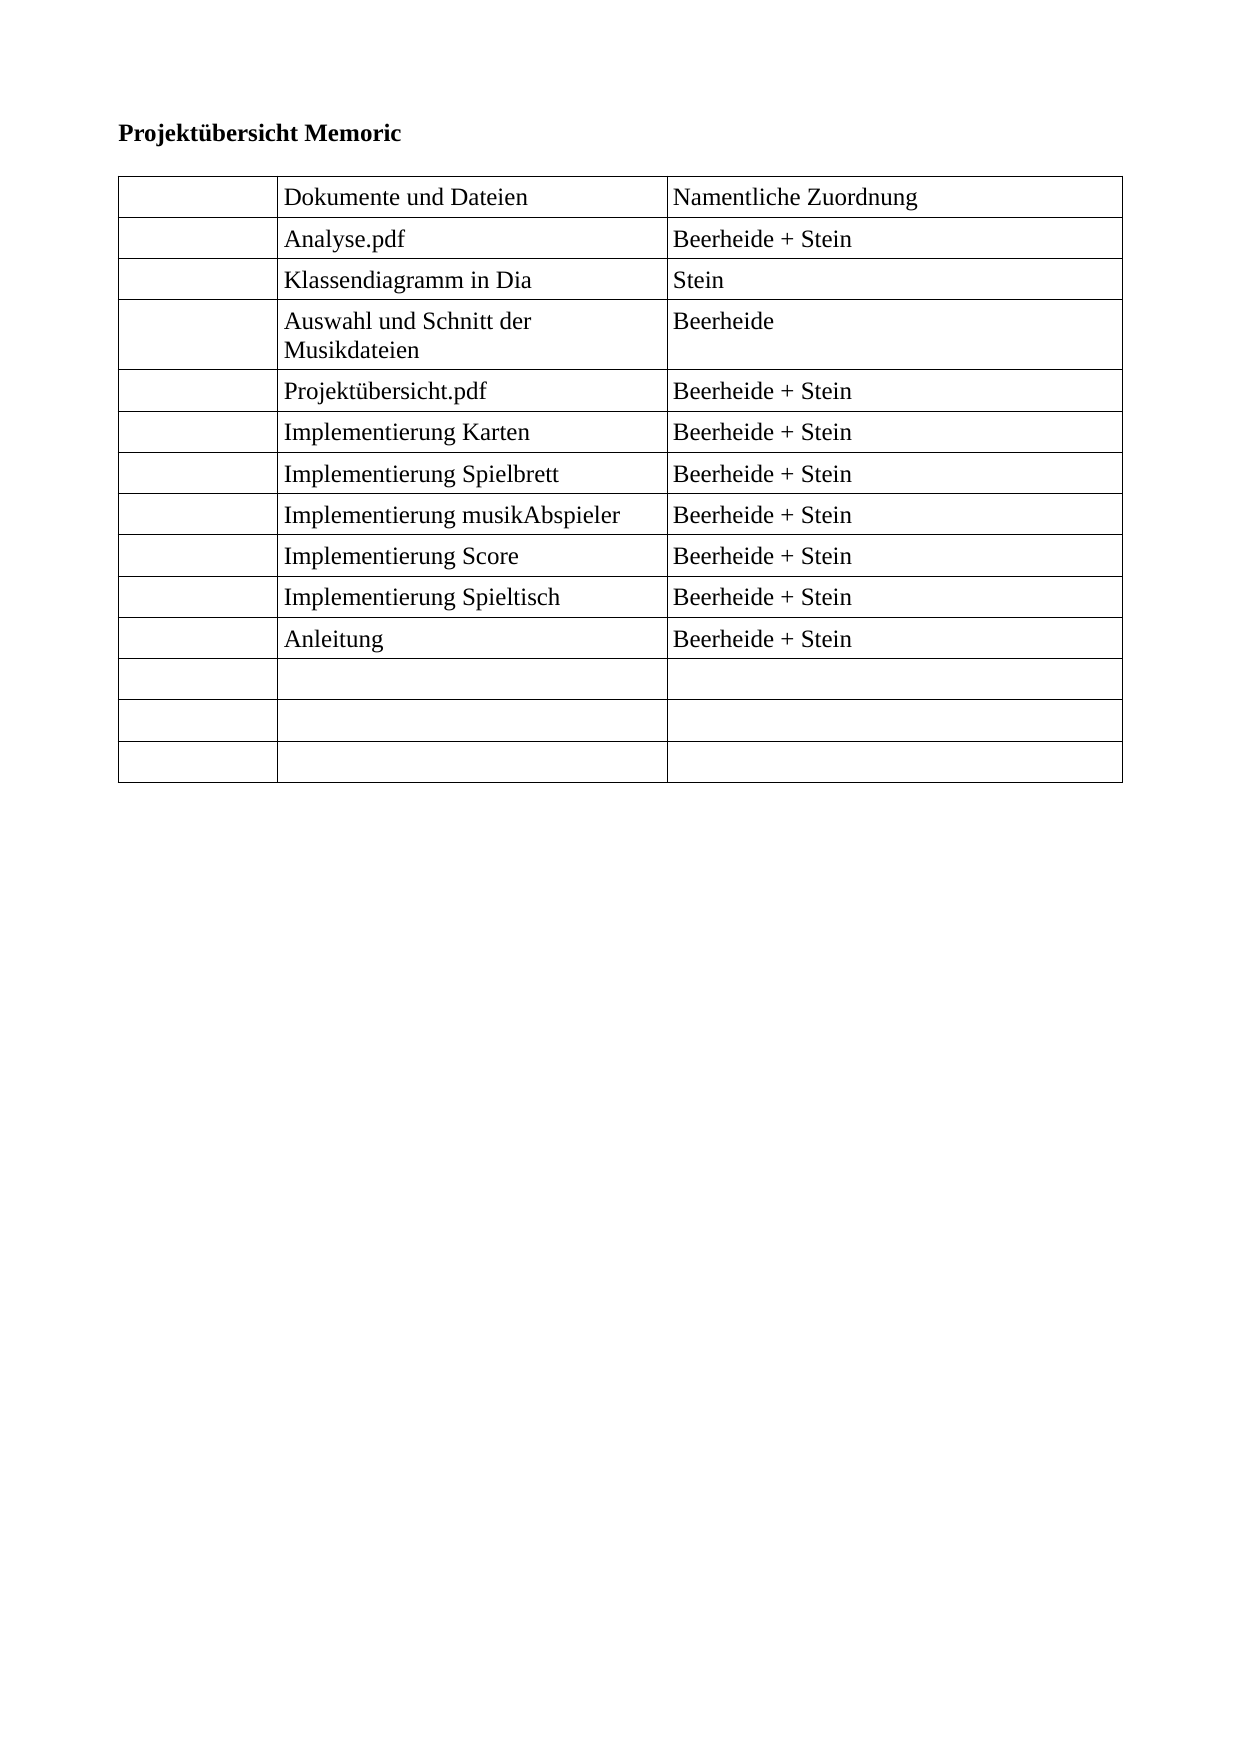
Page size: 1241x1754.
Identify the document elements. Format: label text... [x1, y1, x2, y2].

table_cell Stein [668, 259, 1122, 299]
table_cell [119, 659, 277, 699]
table_cell [278, 742, 667, 782]
table_cell [119, 700, 277, 741]
table_header [119, 177, 277, 217]
table_cell [119, 494, 277, 534]
table_cell [668, 659, 1122, 699]
table_cell Beerheide + Stein [668, 577, 1122, 617]
table_cell Beerheide + Stein [668, 494, 1122, 534]
table_cell Anleitung [278, 618, 667, 658]
table_cell Implementierung Karten [278, 412, 667, 452]
table_cell Implementierung Spielbrett [278, 453, 667, 493]
table_header Namentliche Zuordnung [668, 177, 1122, 217]
table_cell [119, 300, 277, 369]
table_cell [119, 453, 277, 493]
table_cell Beerheide + Stein [668, 218, 1122, 258]
table_cell Beerheide + Stein [668, 535, 1122, 576]
table_cell Implementierung musikAbspieler [278, 494, 667, 534]
table_cell Klassendiagramm in Dia [278, 259, 667, 299]
table_cell [119, 259, 277, 299]
table_cell Beerheide + Stein [668, 370, 1122, 411]
table_cell [119, 412, 277, 452]
table_cell Beerheide [668, 300, 1122, 369]
table_cell Beerheide + Stein [668, 412, 1122, 452]
table_header Dokumente und Dateien [278, 177, 667, 217]
table_cell [278, 659, 667, 699]
table_cell Implementierung Score [278, 535, 667, 576]
table_cell [278, 700, 667, 741]
table_cell Analyse.pdf [278, 218, 667, 258]
table_cell Auswahl und Schnitt der Musikdateien [278, 300, 667, 369]
table_cell [119, 218, 277, 258]
table_cell Beerheide + Stein [668, 618, 1122, 658]
table_cell [119, 742, 277, 782]
text Projektübersicht Memoric [118, 118, 1122, 147]
table_cell [119, 577, 277, 617]
table_cell Projektübersicht.pdf [278, 370, 667, 411]
table_cell Implementierung Spieltisch [278, 577, 667, 617]
table_cell [119, 535, 277, 576]
table_cell [119, 618, 277, 658]
table_cell [119, 370, 277, 411]
table_cell [668, 742, 1122, 782]
table_cell [668, 700, 1122, 741]
table_cell Beerheide + Stein [668, 453, 1122, 493]
